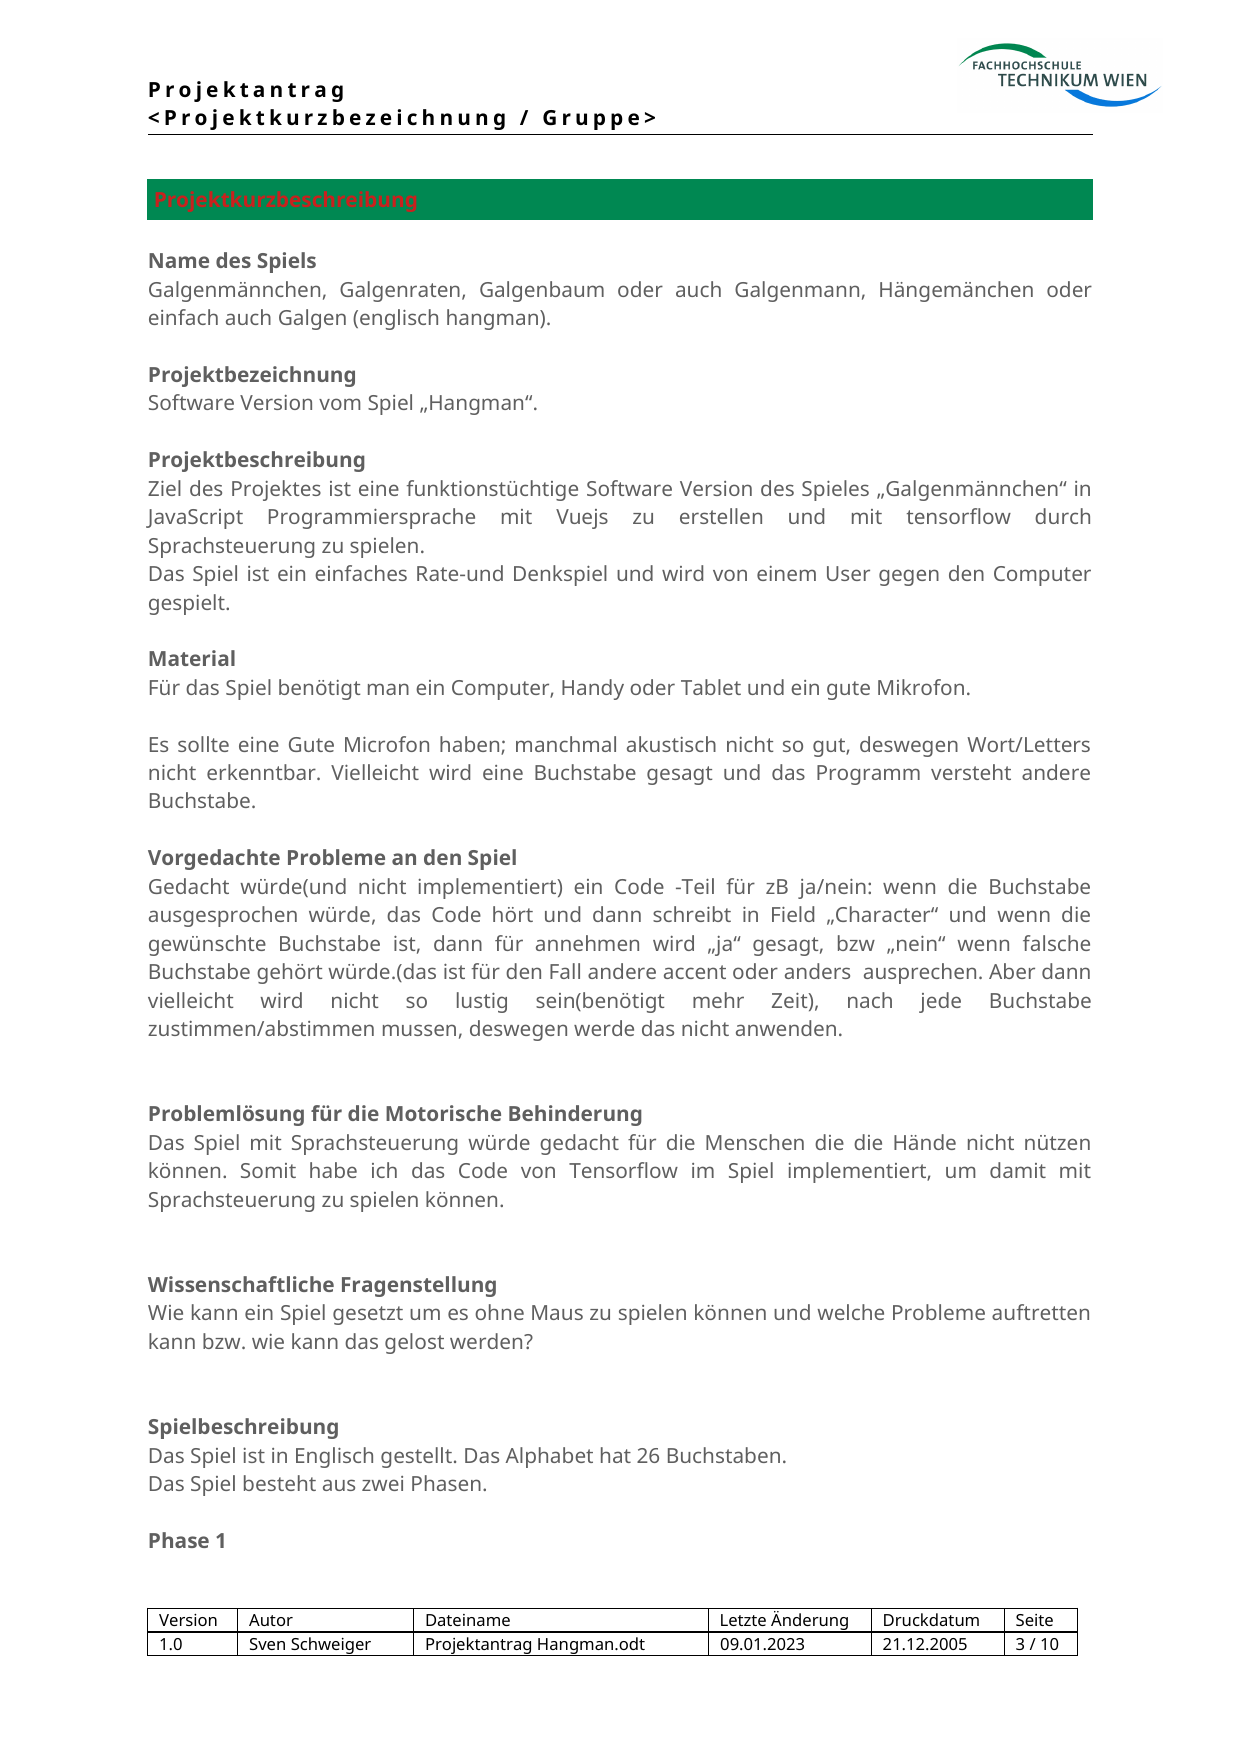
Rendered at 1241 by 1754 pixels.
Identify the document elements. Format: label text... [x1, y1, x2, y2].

text Das Spiel besteht aus zwei Phasen. [148, 1469, 1093, 1498]
text Wissenschaftliche Fragenstellung [148, 1270, 1093, 1298]
text Galgenmännchen, Galgenraten, Galgenbaum oder auch Galgenmann, Hängemänchen oder einfach auch Galgen (englisch hangman). [148, 275, 1093, 332]
text Projektbeschreibung [148, 445, 1093, 474]
text Das Spiel ist ein einfaches Rate-und Denkspiel und wird von einem User gegen den Computer gespielt. [148, 559, 1093, 616]
text Software Version vom Spiel „Hangman“. [148, 388, 1093, 417]
text Spielbeschreibung [148, 1412, 1093, 1441]
text Gedacht würde(und nicht implementiert) ein Code -Teil für zB ja/nein: wenn die Buchstabe ausgesprochen würde, das Code hört und dann schreibt in Field „Character“ und wenn die gewünschte Buchstabe ist, dann für annehmen wird „ja“ gesagt, bzw „nein“ wenn falsche Buchstabe gehört würde.(das ist für den Fall andere accent oder anders ausprechen. Aber dann vielleicht wird nicht so lustig sein(benötigt mehr Zeit), nach jede Buchstabe zustimmen/abstimmen mussen, deswegen werde das nicht anwenden. [148, 872, 1093, 1043]
text Das Spiel ist in Englisch gestellt. Das Alphabet hat 26 Buchstaben. [148, 1441, 1093, 1469]
text Projektbezeichnung [148, 360, 1093, 388]
text Wie kann ein Spiel gesetzt um es ohne Maus zu spielen können und welche Probleme auftretten kann bzw. wie kann das gelost werden? [148, 1298, 1093, 1355]
text Das Spiel mit Sprachsteuerung würde gedacht für die Menschen die die Hände nicht nützen können. Somit habe ich das Code von Tensorflow im Spiel implementiert, um damit mit Sprachsteuerung zu spielen können. [148, 1128, 1093, 1213]
text Vorgedachte Probleme an den Spiel [148, 843, 1093, 872]
text Material [148, 644, 1093, 673]
text Es sollte eine Gute Microfon haben; manchmal akustisch nicht so gut, deswegen Wort/Letters nicht erkenntbar. Vielleicht wird eine Buchstabe gesagt und das Programm versteht andere Buchstabe. [148, 730, 1093, 815]
picture [956, 38, 1163, 113]
text Für das Spiel benötigt man ein Computer, Handy oder Tablet und ein gute Mikrofon. [148, 673, 1093, 701]
text Phase 1 [148, 1526, 1093, 1554]
text Problemlösung für die Motorische Behinderung [148, 1099, 1093, 1128]
text Ziel des Projektes ist eine funktionstüchtige Software Version des Spieles „Galgenmännchen“ in JavaScript Programmiersprache mit Vuejs zu erstellen und mit tensorflow durch Sprachsteuerung zu spielen. [148, 474, 1093, 559]
text Name des Spiels [148, 246, 1093, 275]
text Projektkurzbeschreibung [147, 179, 1093, 220]
